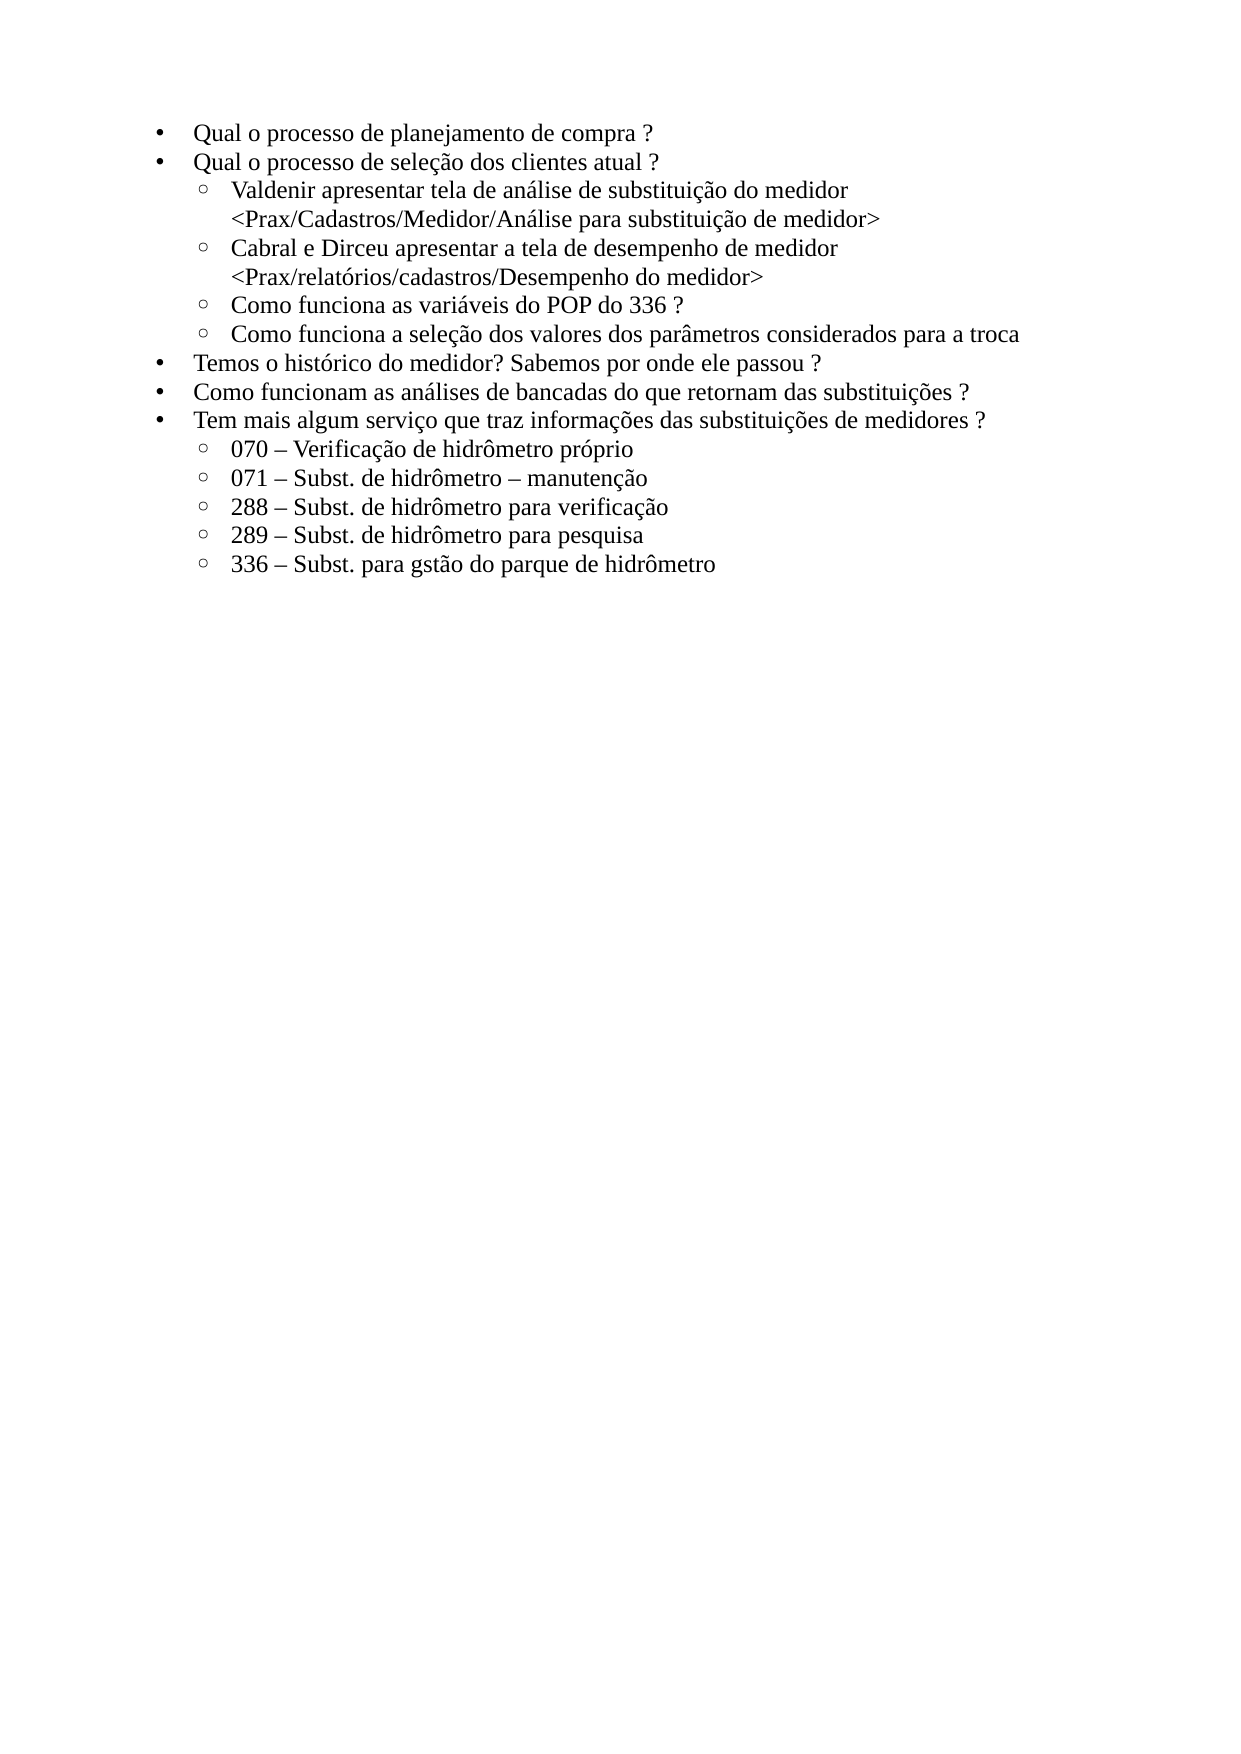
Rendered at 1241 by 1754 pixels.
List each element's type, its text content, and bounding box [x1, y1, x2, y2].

list 288 – Subst. de hidrômetro para verificação [193, 492, 1122, 521]
list 289 – Subst. de hidrômetro para pesquisa [193, 521, 1122, 549]
list Tem mais algum serviço que traz informações das substituições de medidores ? [156, 406, 1122, 434]
list Como funciona as variáveis do POP do 336 ? [193, 291, 1122, 319]
list Qual o processo de seleção dos clientes atual ? [156, 147, 1122, 176]
list 071 – Subst. de hidrômetro – manutenção [193, 463, 1122, 492]
list 070 – Verificação de hidrômetro próprio [193, 434, 1122, 463]
list Como funcionam as análises de bancadas do que retornam das substituições ? [156, 377, 1122, 406]
list Cabral e Dirceu apresentar a tela de desempenho de medidor <Prax/relatórios/cadastros/Desempenho do medidor> [193, 233, 1122, 291]
list 336 – Subst. para gstão do parque de hidrômetro [193, 549, 1122, 578]
list Temos o histórico do medidor? Sabemos por onde ele passou ? [156, 348, 1122, 377]
list Como funciona a seleção dos valores dos parâmetros considerados para a troca [193, 319, 1122, 348]
list Valdenir apresentar tela de análise de substituição do medidor <Prax/Cadastros/Medidor/Análise para substituição de medidor> [193, 176, 1122, 233]
list Qual o processo de planejamento de compra ? [156, 118, 1122, 147]
